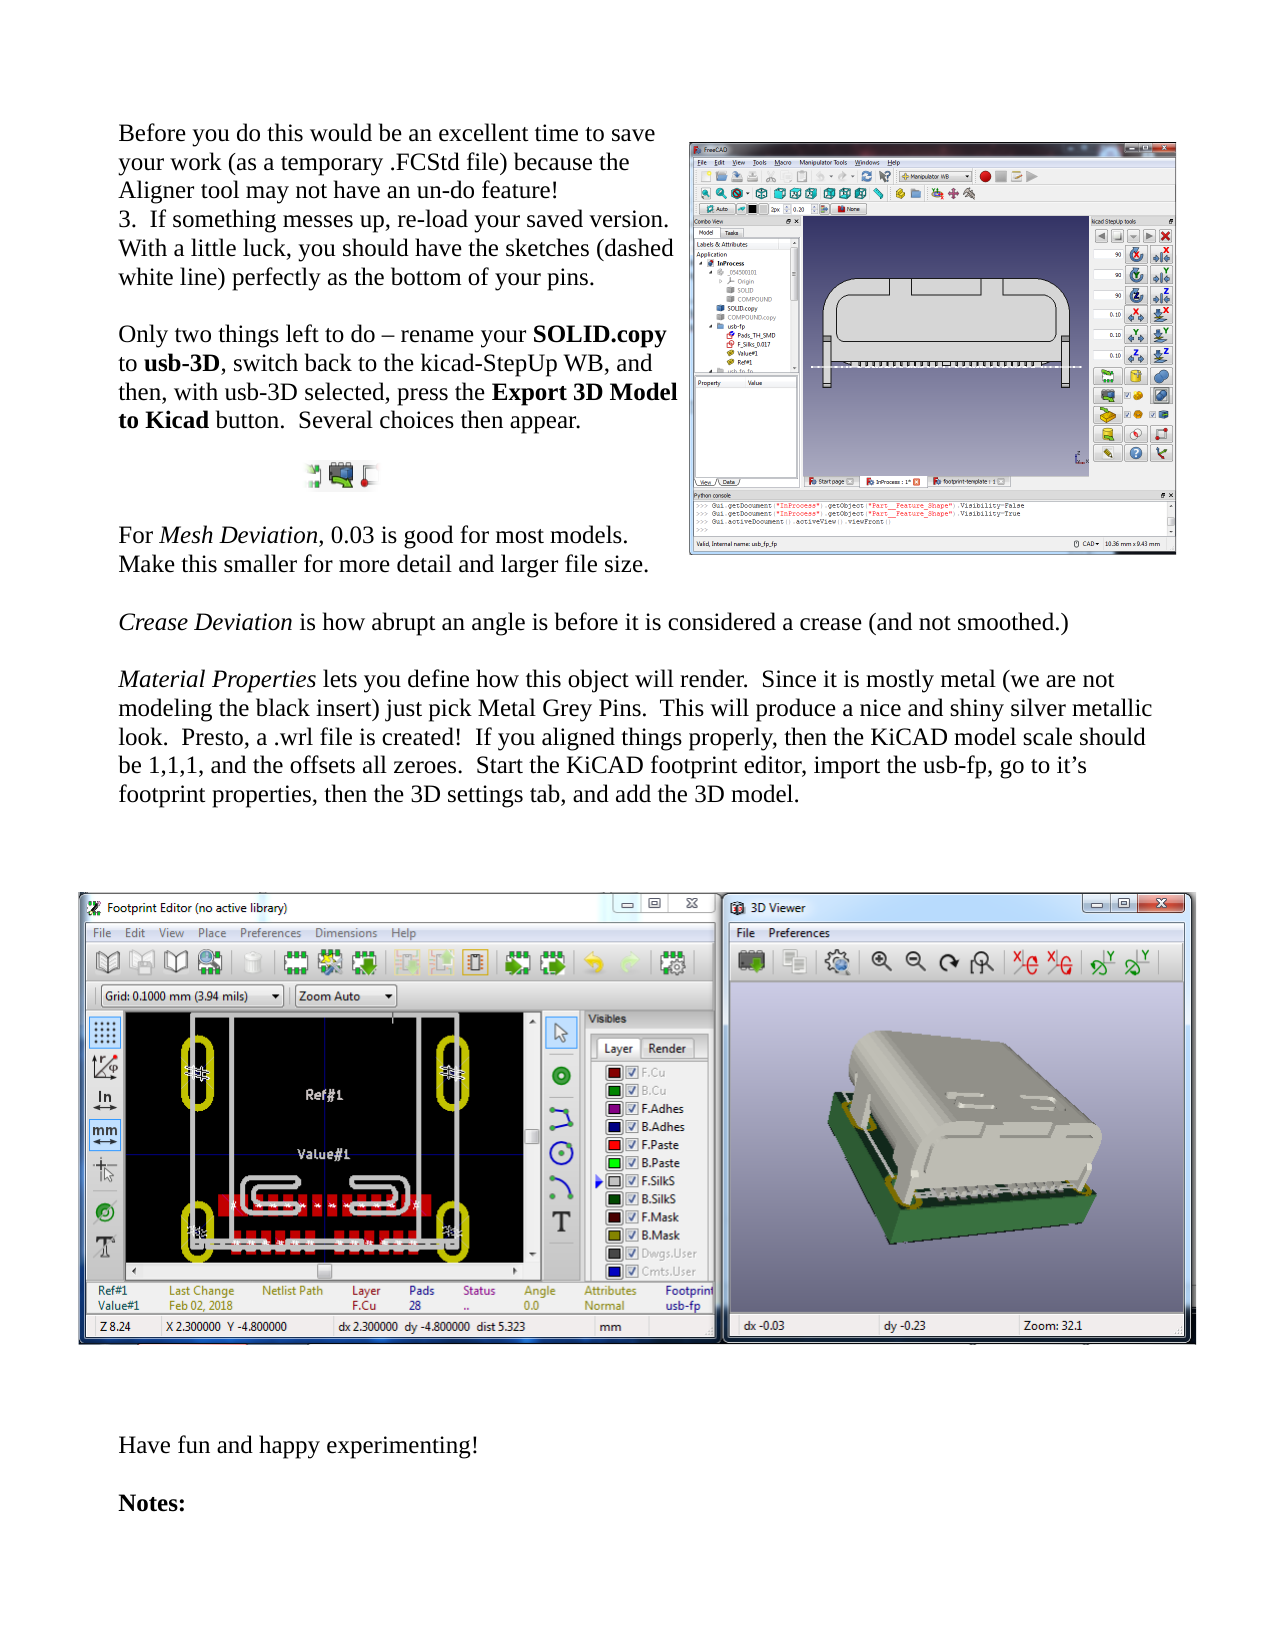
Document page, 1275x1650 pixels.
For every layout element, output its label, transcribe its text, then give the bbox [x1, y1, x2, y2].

text Crease Deviation is how abrupt an angle is before it is considered a crease (and not smoothed.) [118, 607, 1157, 636]
text Have fun and happy experimenting! [118, 1431, 1157, 1459]
picture [78, 892, 1197, 1345]
text Before you do this would be an excellent time to save your work (as a temporary .FCStd file) because the Aligner tool may not have an un-do feature! [118, 118, 1157, 204]
text For Mesh Deviation, 0.03 is good for most models. Make this smaller for more detail and larger file size. [118, 521, 1157, 578]
picture [689, 142, 1177, 555]
picture [296, 460, 388, 492]
text Material Properties lets you define how this object will render. Since it is mostly metal (we are not modeling the black insert) just pick Metal Grey Pins. This will produce a nice and shiny silver metallic look. Presto, a .wrl file is created! If you aligned things properly, then the KiCAD model scale should be 1,1,1, and the offsets all zeroes. Start the KiCAD footprint editor, import the usb-fp, go to it’s footprint properties, then the 3D settings tab, and add the 3D model. [118, 664, 1157, 808]
text Notes: [118, 1488, 1157, 1517]
text Only two things left to do – rename your SOLID.copy to usb-3D, switch back to the kicad-StepUp WB, and then, with usb-3D selected, press the Export 3D Model to Kicad button. Several choices then appear. [118, 319, 689, 434]
text 3. If something messes up, re-load your saved version. With a little luck, you should have the sketches (dashed white line) perfectly as the bottom of your pins. [118, 204, 689, 291]
